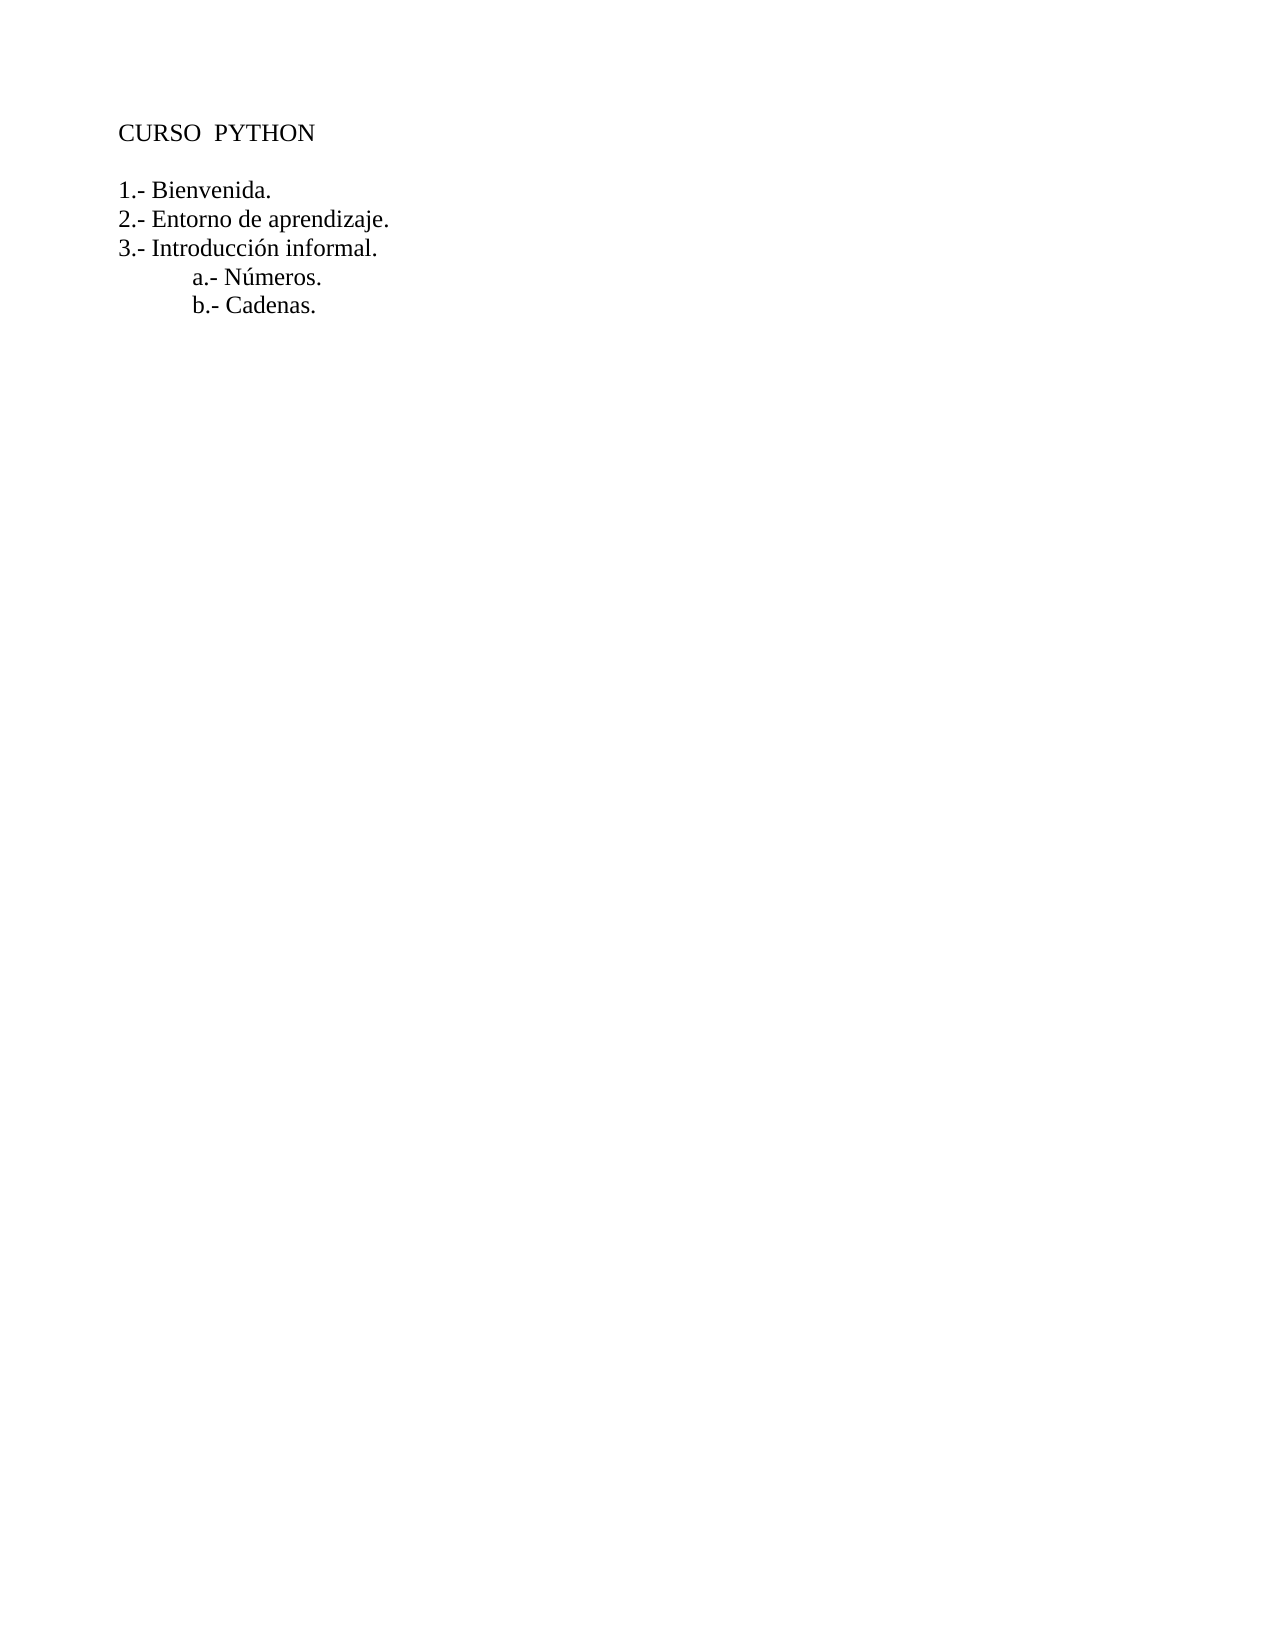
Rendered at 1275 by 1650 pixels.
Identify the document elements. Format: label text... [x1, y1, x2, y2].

text 2.- Entorno de aprendizaje. [118, 204, 1157, 233]
text a.- Números. [118, 262, 1157, 291]
text b.- Cadenas. [118, 291, 1157, 319]
text 1.- Bienvenida. [118, 176, 1157, 204]
text CURSO PYTHON [118, 118, 1157, 147]
text 3.- Introducción informal. [118, 233, 1157, 262]
